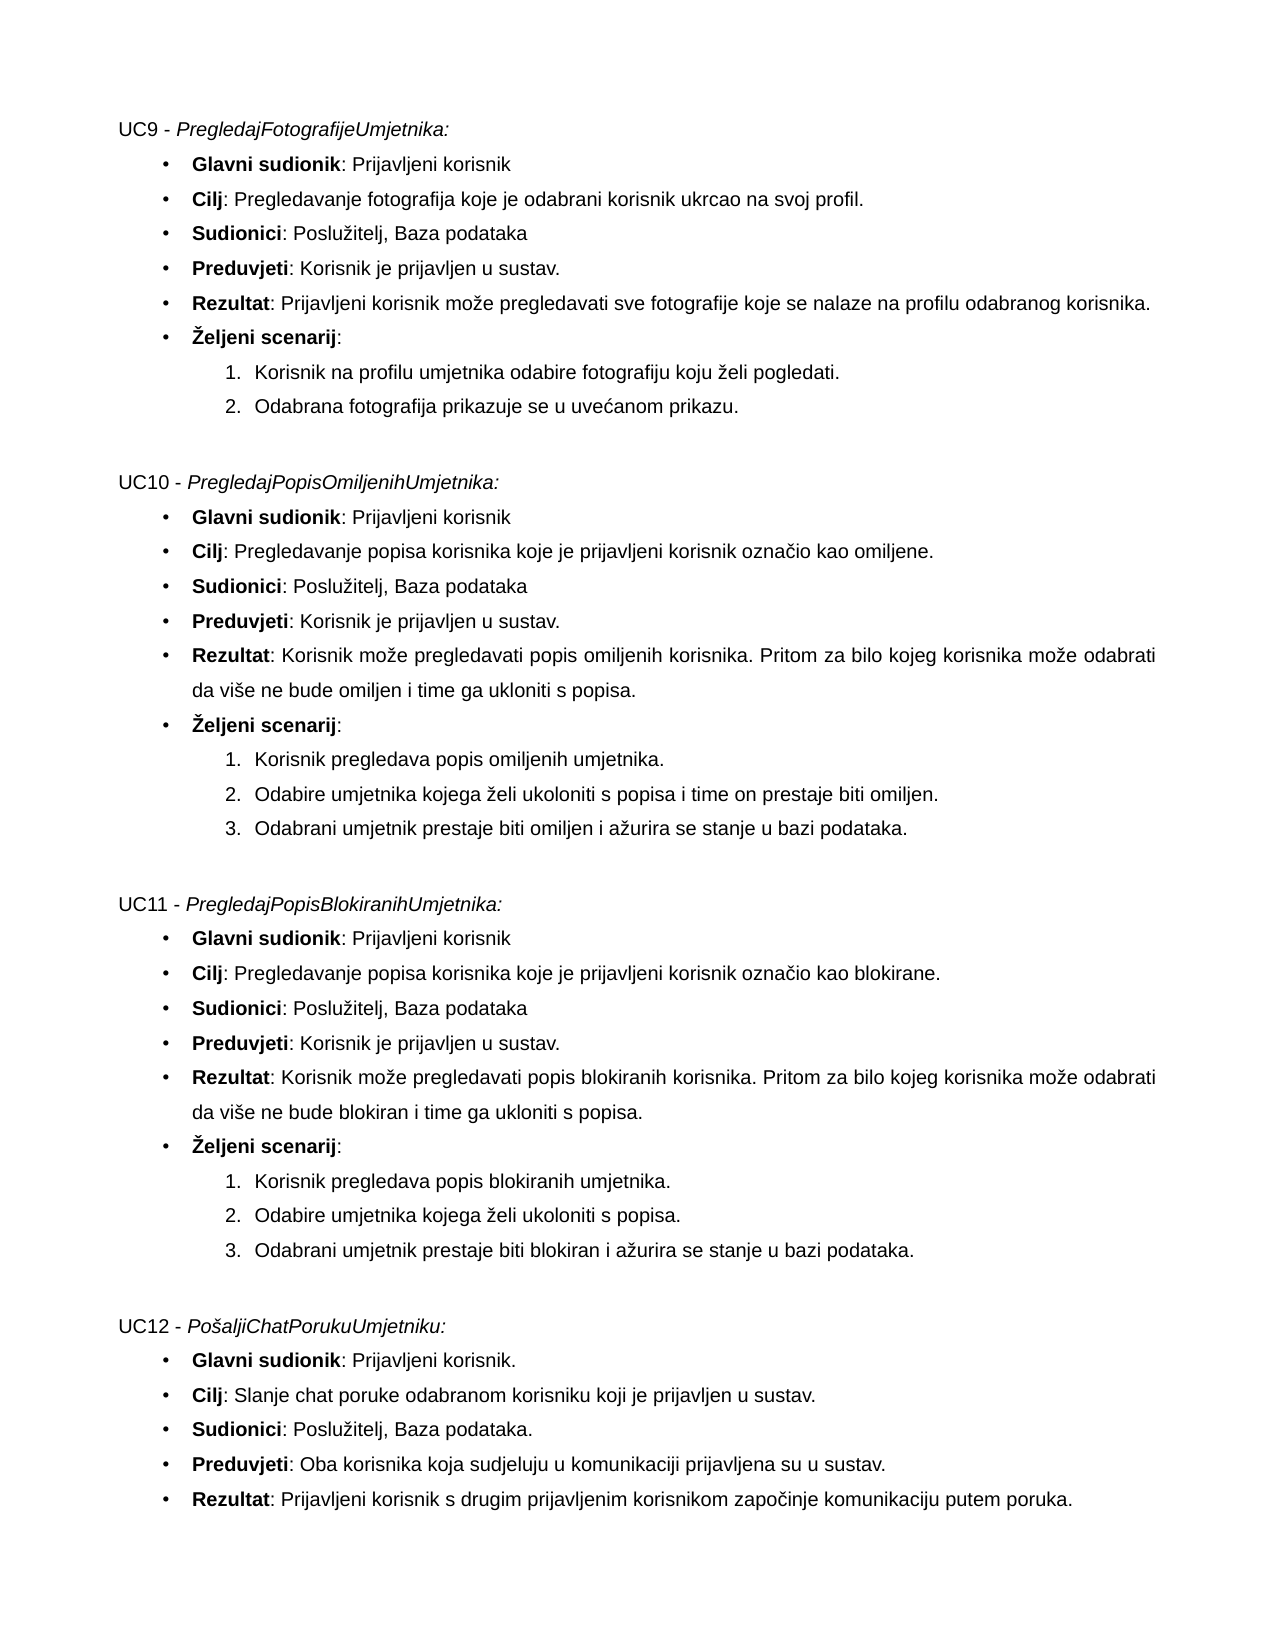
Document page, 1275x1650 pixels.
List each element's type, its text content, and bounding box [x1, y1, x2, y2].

list Sudionici: Poslužitelj, Baza podataka. [162, 1418, 1157, 1441]
list Glavni sudionik: Prijavljeni korisnik. [162, 1349, 1157, 1372]
list Odabire umjetnika kojega želi ukoloniti s popisa i time on prestaje biti omiljen. [225, 782, 1157, 805]
text UC10 - PregledajPopisOmiljenihUmjetnika: [118, 471, 1157, 494]
list Rezultat: Korisnik može pregledavati popis blokiranih korisnika. Pritom za bilo kojeg korisnika može odabrati da više ne bude blokiran i time ga ukloniti s popisa. [162, 1066, 1157, 1123]
list Sudionici: Poslužitelj, Baza podataka [162, 222, 1157, 245]
text UC9 - PregledajFotografijeUmjetnika: [118, 118, 1157, 141]
list Glavni sudionik: Prijavljeni korisnik [162, 153, 1157, 176]
list Glavni sudionik: Prijavljeni korisnik [162, 505, 1157, 528]
list Sudionici: Poslužitelj, Baza podataka [162, 575, 1157, 598]
list Odabire umjetnika kojega želi ukoloniti s popisa. [225, 1204, 1157, 1227]
list Rezultat: Korisnik može pregledavati popis omiljenih korisnika. Pritom za bilo kojeg korisnika može odabrati da više ne bude omiljen i time ga ukloniti s popisa. [162, 644, 1157, 702]
list Cilj: Pregledavanje popisa korisnika koje je prijavljeni korisnik označio kao omiljene. [162, 540, 1157, 563]
list Korisnik na profilu umjetnika odabire fotografiju koju želi pogledati. [225, 361, 1157, 384]
list Korisnik pregledava popis omiljenih umjetnika. [225, 748, 1157, 771]
list Odabrani umjetnik prestaje biti omiljen i ažurira se stanje u bazi podataka. [225, 817, 1157, 840]
text UC11 - PregledajPopisBlokiranihUmjetnika: [118, 893, 1157, 916]
list Preduvjeti: Korisnik je prijavljen u sustav. [162, 257, 1157, 280]
list Cilj: Slanje chat poruke odabranom korisniku koji je prijavljen u sustav. [162, 1383, 1157, 1407]
list Preduvjeti: Korisnik je prijavljen u sustav. [162, 609, 1157, 633]
list Rezultat: Prijavljeni korisnik s drugim prijavljenim korisnikom započinje komunikaciju putem poruka. [162, 1487, 1157, 1511]
list Preduvjeti: Korisnik je prijavljen u sustav. [162, 1031, 1157, 1054]
list Cilj: Pregledavanje fotografija koje je odabrani korisnik ukrcao na svoj profil. [162, 187, 1157, 210]
text UC12 - PošaljiChatPorukuUmjetniku: [118, 1314, 1157, 1337]
list Cilj: Pregledavanje popisa korisnika koje je prijavljeni korisnik označio kao blokirane. [162, 962, 1157, 985]
list Glavni sudionik: Prijavljeni korisnik [162, 927, 1157, 950]
list Željeni scenarij: [162, 1135, 1157, 1158]
list Preduvjeti: Oba korisnika koja sudjeluju u komunikaciji prijavljena su u sustav. [162, 1453, 1157, 1476]
list Rezultat: Prijavljeni korisnik može pregledavati sve fotografije koje se nalaze na profilu odabranog korisnika. [162, 291, 1157, 314]
list Korisnik pregledava popis blokiranih umjetnika. [225, 1169, 1157, 1193]
list Odabrani umjetnik prestaje biti blokiran i ažurira se stanje u bazi podataka. [225, 1238, 1157, 1262]
list Sudionici: Poslužitelj, Baza podataka [162, 996, 1157, 1019]
list Odabrana fotografija prikazuje se u uvećanom prikazu. [225, 395, 1157, 418]
list Željeni scenarij: [162, 713, 1157, 736]
list Željeni scenarij: [162, 326, 1157, 349]
